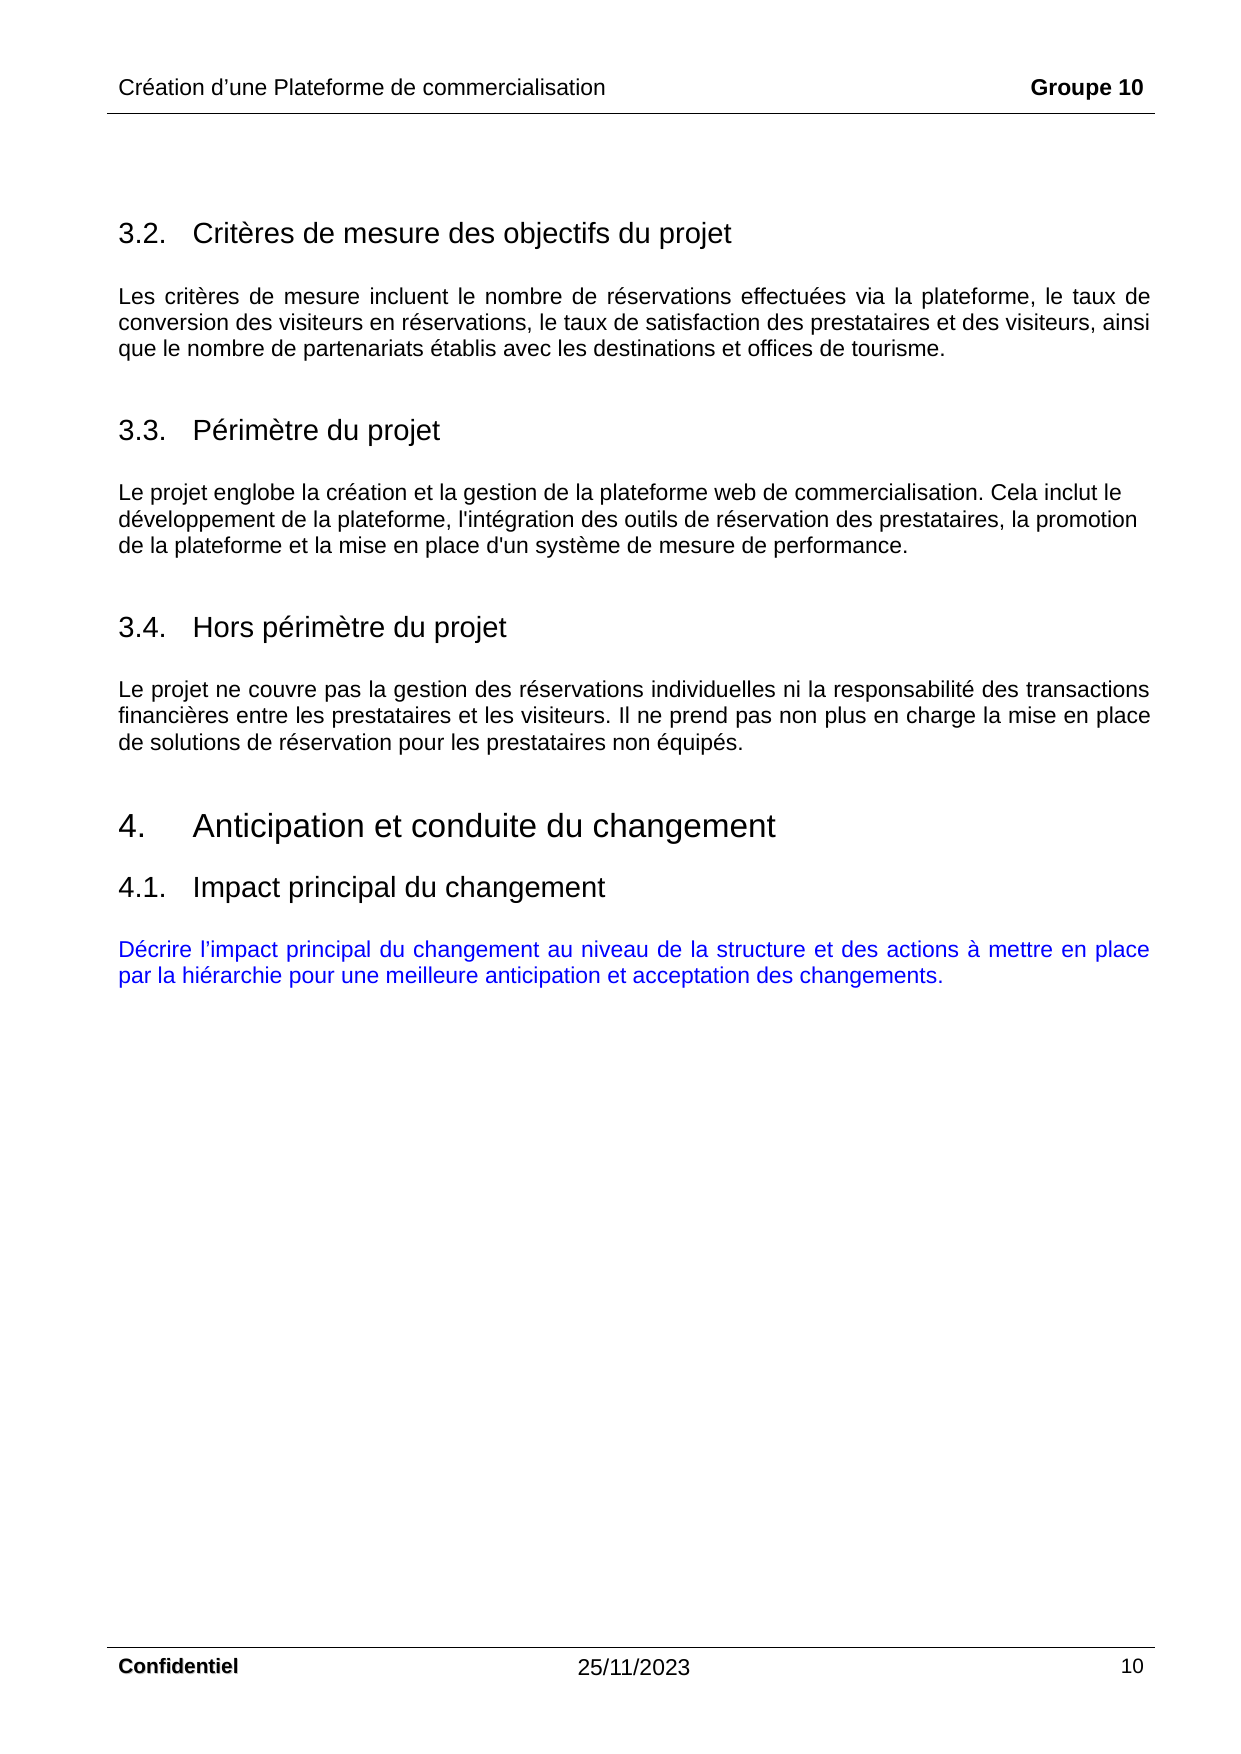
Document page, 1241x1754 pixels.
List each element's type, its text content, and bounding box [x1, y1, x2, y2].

text Le projet englobe la création et la gestion de la plateforme web de commercialisation. Cela inclut le développement de la plateforme, l'intégration des outils de réservation des prestataires, la promotion de la plateforme et la mise en place d'un système de mesure de performance. [118, 479, 1152, 558]
subtitle Périmètre du projet [118, 413, 1152, 447]
subtitle Impact principal du changement [118, 869, 1152, 903]
text Les critères de mesure incluent le nombre de réservations effectuées via la plateforme, le taux de conversion des visiteurs en réservations, le taux de satisfaction des prestataires et des visiteurs, ainsi que le nombre de partenariats établis avec les destinations et offices de tourisme. [118, 283, 1152, 362]
subtitle Hors périmètre du projet [118, 609, 1152, 643]
text Le projet ne couvre pas la gestion des réservations individuelles ni la responsabilité des transactions financières entre les prestataires et les visiteurs. Il ne prend pas non plus en charge la mise en place de solutions de réservation pour les prestataires non équipés. [118, 676, 1152, 755]
subtitle Critères de mesure des objectifs du projet [118, 216, 1152, 250]
text Décrire l’impact principal du changement au niveau de la structure et des actions à mettre en place par la hiérarchie pour une meilleure anticipation et acceptation des changements. [118, 936, 1152, 988]
subtitle Anticipation et conduite du changement [118, 806, 1152, 844]
